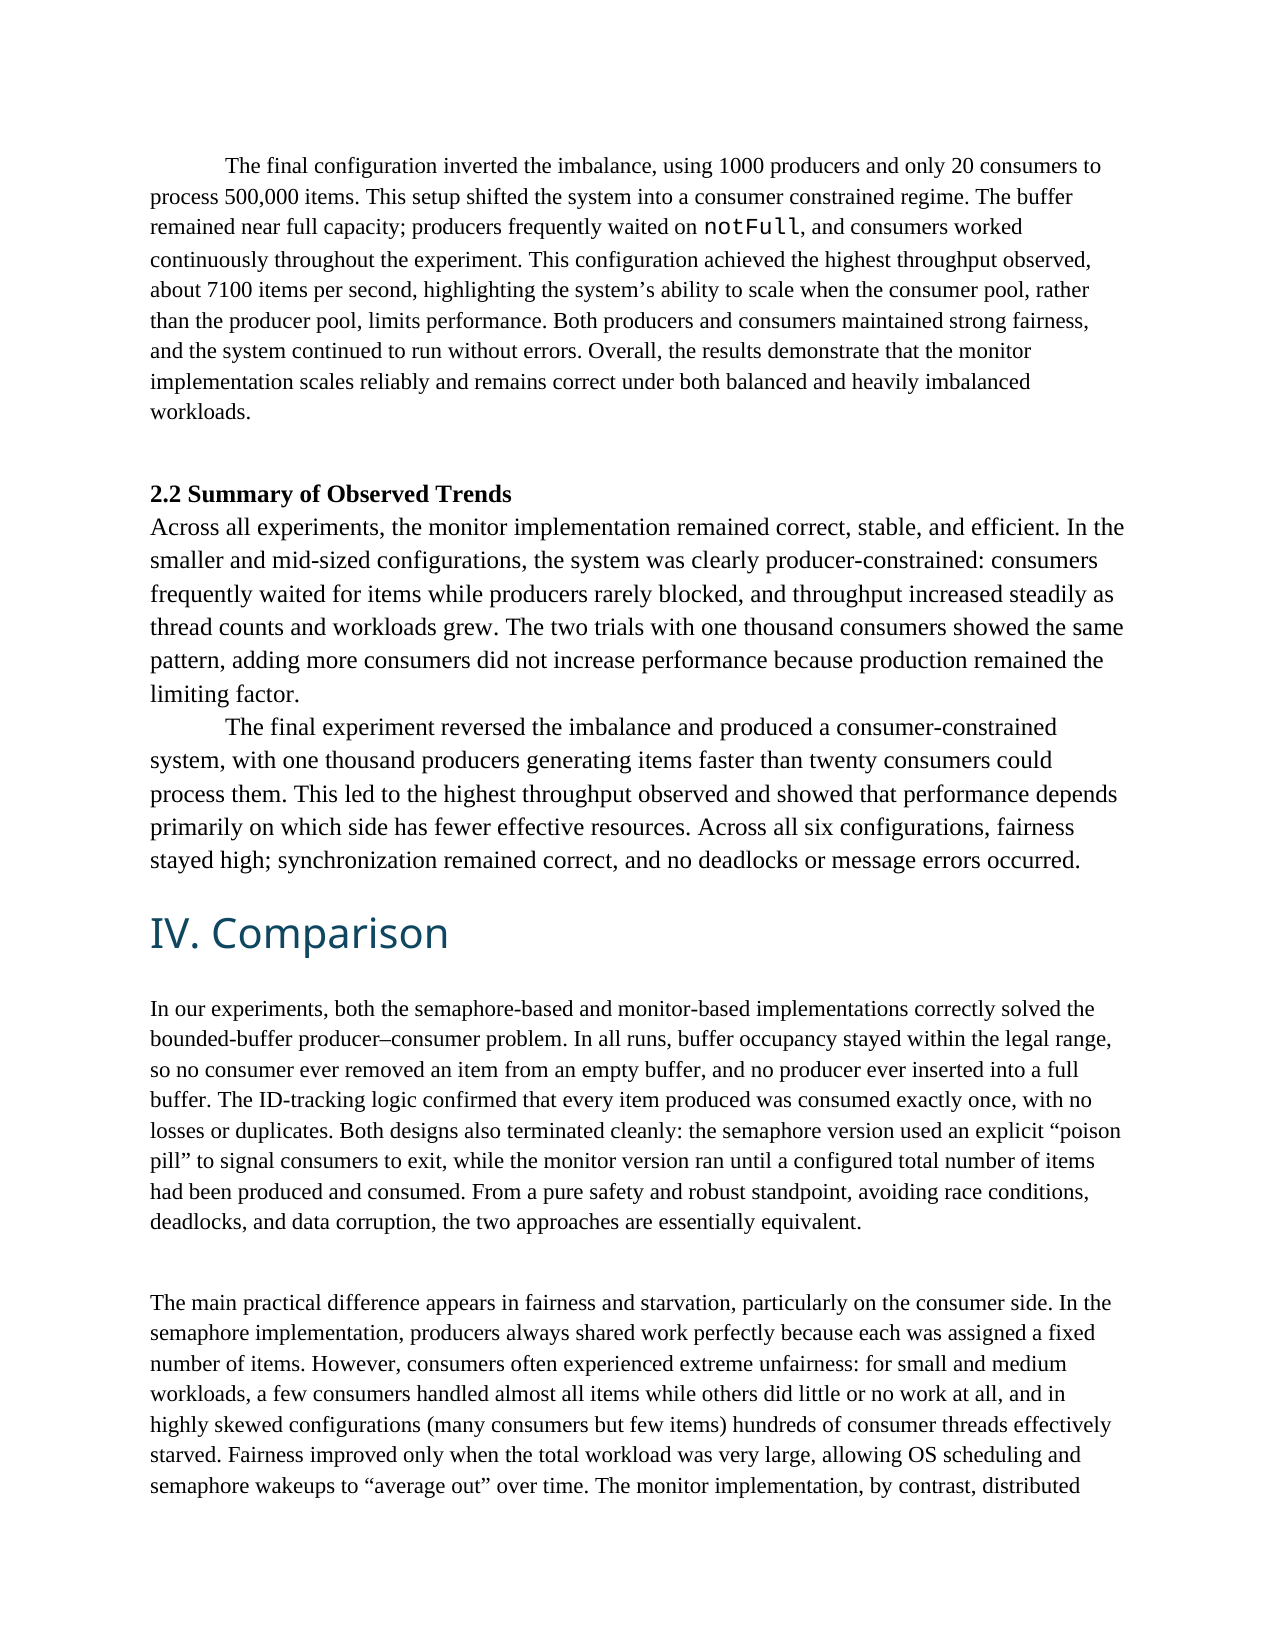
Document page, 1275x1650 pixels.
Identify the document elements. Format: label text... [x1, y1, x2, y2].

text IV. Comparison [150, 904, 1125, 961]
text The final configuration inverted the imbalance, using 1000 producers and only 20 consumers to process 500,000 items. This setup shifted the system into a consumer constrained regime. The buffer remained near full capacity; producers frequently waited on notFull, and consumers worked continuously throughout the experiment. This configuration achieved the highest throughput observed, about 7100 items per second, highlighting the system’s ability to scale when the consumer pool, rather than the producer pool, limits performance. Both producers and consumers maintained strong fairness, and the system continued to run without errors. Overall, the results demonstrate that the monitor implementation scales reliably and remains correct under both balanced and heavily imbalanced workloads. [150, 150, 1125, 425]
text The main practical difference appears in fairness and starvation, particularly on the consumer side. In the semaphore implementation, producers always shared work perfectly because each was assigned a fixed number of items. However, consumers often experienced extreme unfairness: for small and medium workloads, a few consumers handled almost all items while others did little or no work at all, and in highly skewed configurations (many consumers but few items) hundreds of consumer threads effectively starved. Fairness improved only when the total workload was very large, allowing OS scheduling and semaphore wakeups to “average out” over time. The monitor implementation, by contrast, distributed [150, 1289, 1125, 1498]
text In our experiments, both the semaphore-based and monitor-based implementations correctly solved the bounded-buffer producer–consumer problem. In all runs, buffer occupancy stayed within the legal range, so no consumer ever removed an item from an empty buffer, and no producer ever inserted into a full buffer. The ID-tracking logic confirmed that every item produced was consumed exactly once, with no losses or duplicates. Both designs also terminated cleanly: the semaphore version used an explicit “poison pill” to signal consumers to exit, while the monitor version ran until a configured total number of items had been produced and consumed. From a pure safety and robust standpoint, avoiding race conditions, deadlocks, and data corruption, the two approaches are essentially equivalent. [150, 995, 1125, 1235]
text 2.2 Summary of Observed Trends Across all experiments, the monitor implementation remained correct, stable, and efficient. In the smaller and mid-sized configurations, the system was clearly producer-constrained: consumers frequently waited for items while producers rarely blocked, and throughput increased steadily as thread counts and workloads grew. The two trials with one thousand consumers showed the same pattern, adding more consumers did not increase performance because production remained the limiting factor. The final experiment reversed the imbalance and produced a consumer-constrained system, with one thousand producers generating items faster than twenty consumers could process them. This led to the highest throughput observed and showed that performance depends primarily on which side has fewer effective resources. Across all six configurations, fairness stayed high; synchronization remained correct, and no deadlocks or message errors occurred. [150, 479, 1125, 874]
